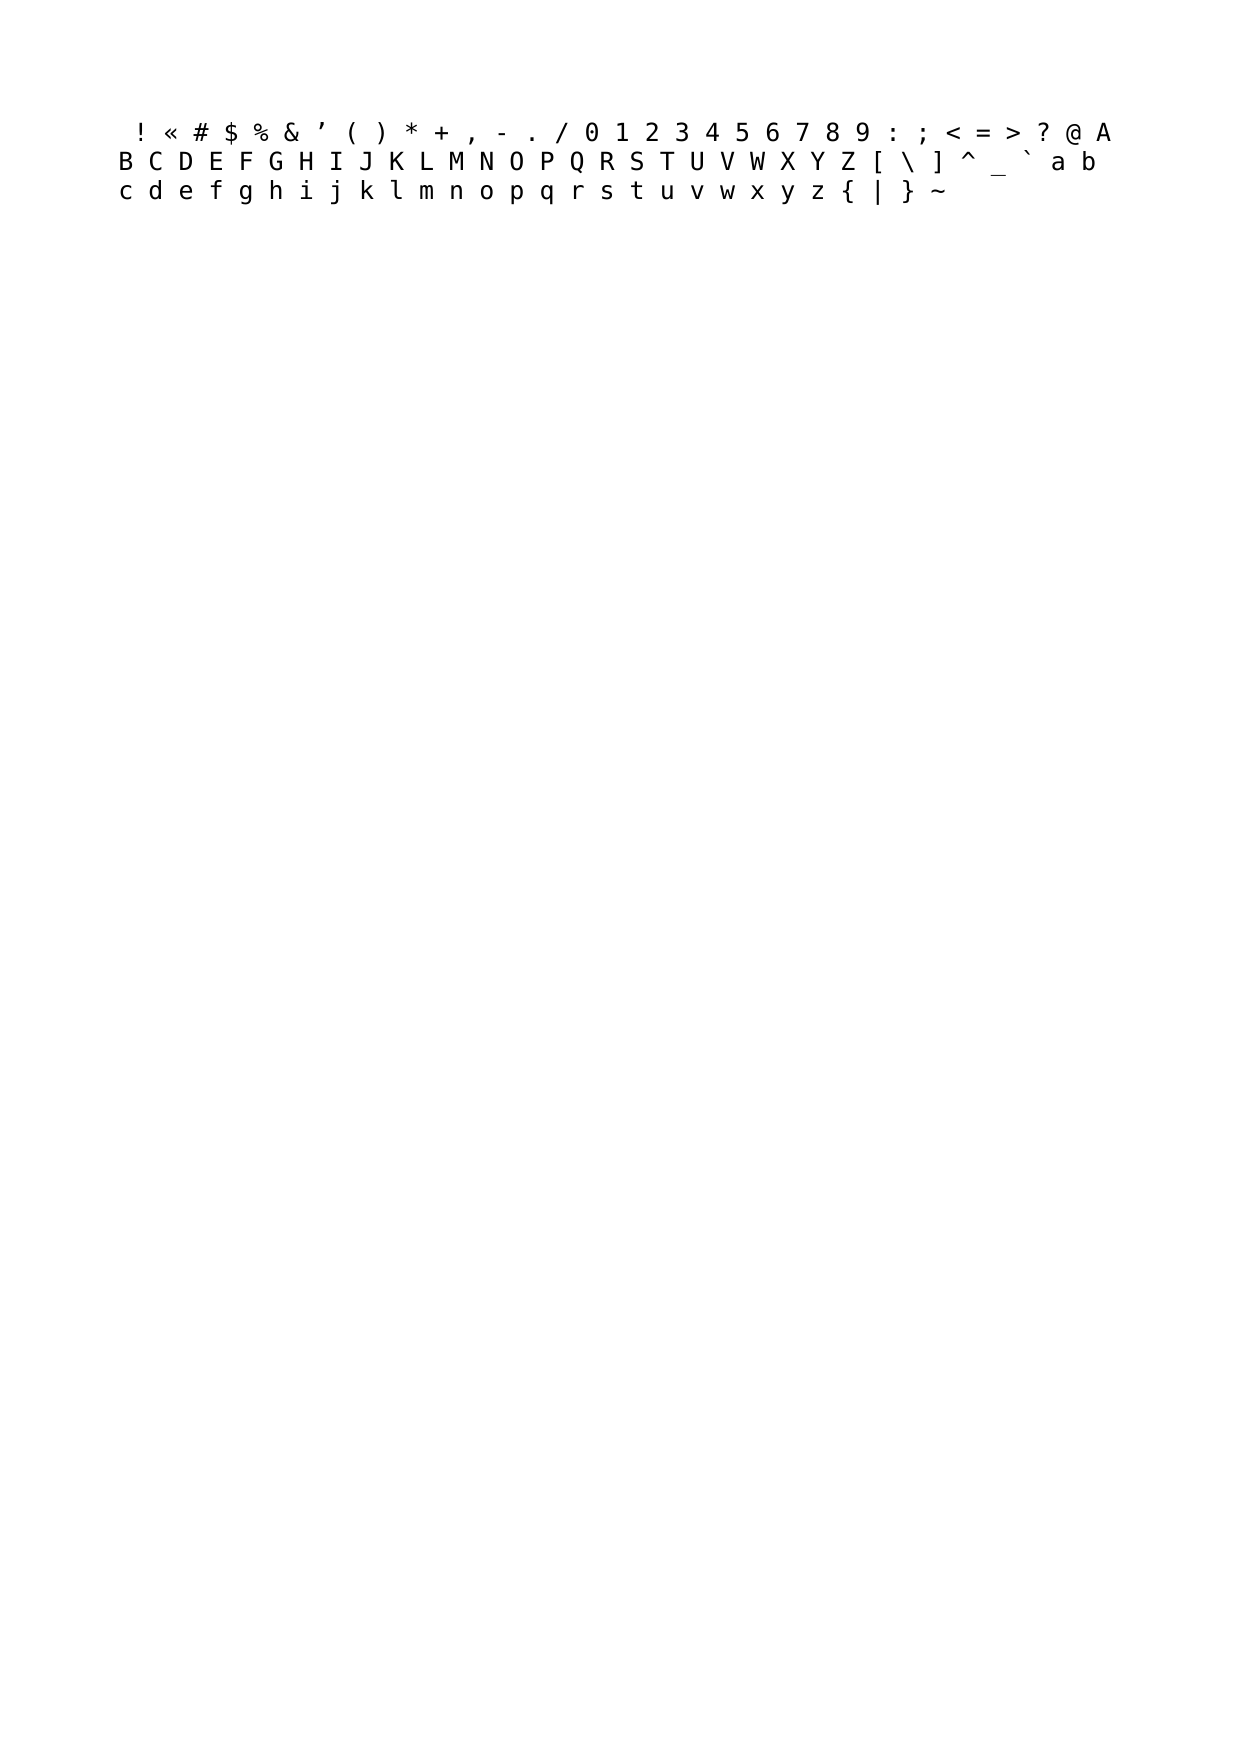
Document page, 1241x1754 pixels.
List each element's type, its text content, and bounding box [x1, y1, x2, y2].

text ! « # $ % & ’ ( ) * + , - . / 0 1 2 3 4 5 6 7 8 9 : ; < = > ? @ A B C D E F G H I J K L M N O P Q R S T U V W X Y Z [ \ ] ^ _ ` a b c d e f g h i j k l m n o p q r s t u v w x y z { | } ~ [118, 118, 1122, 206]
